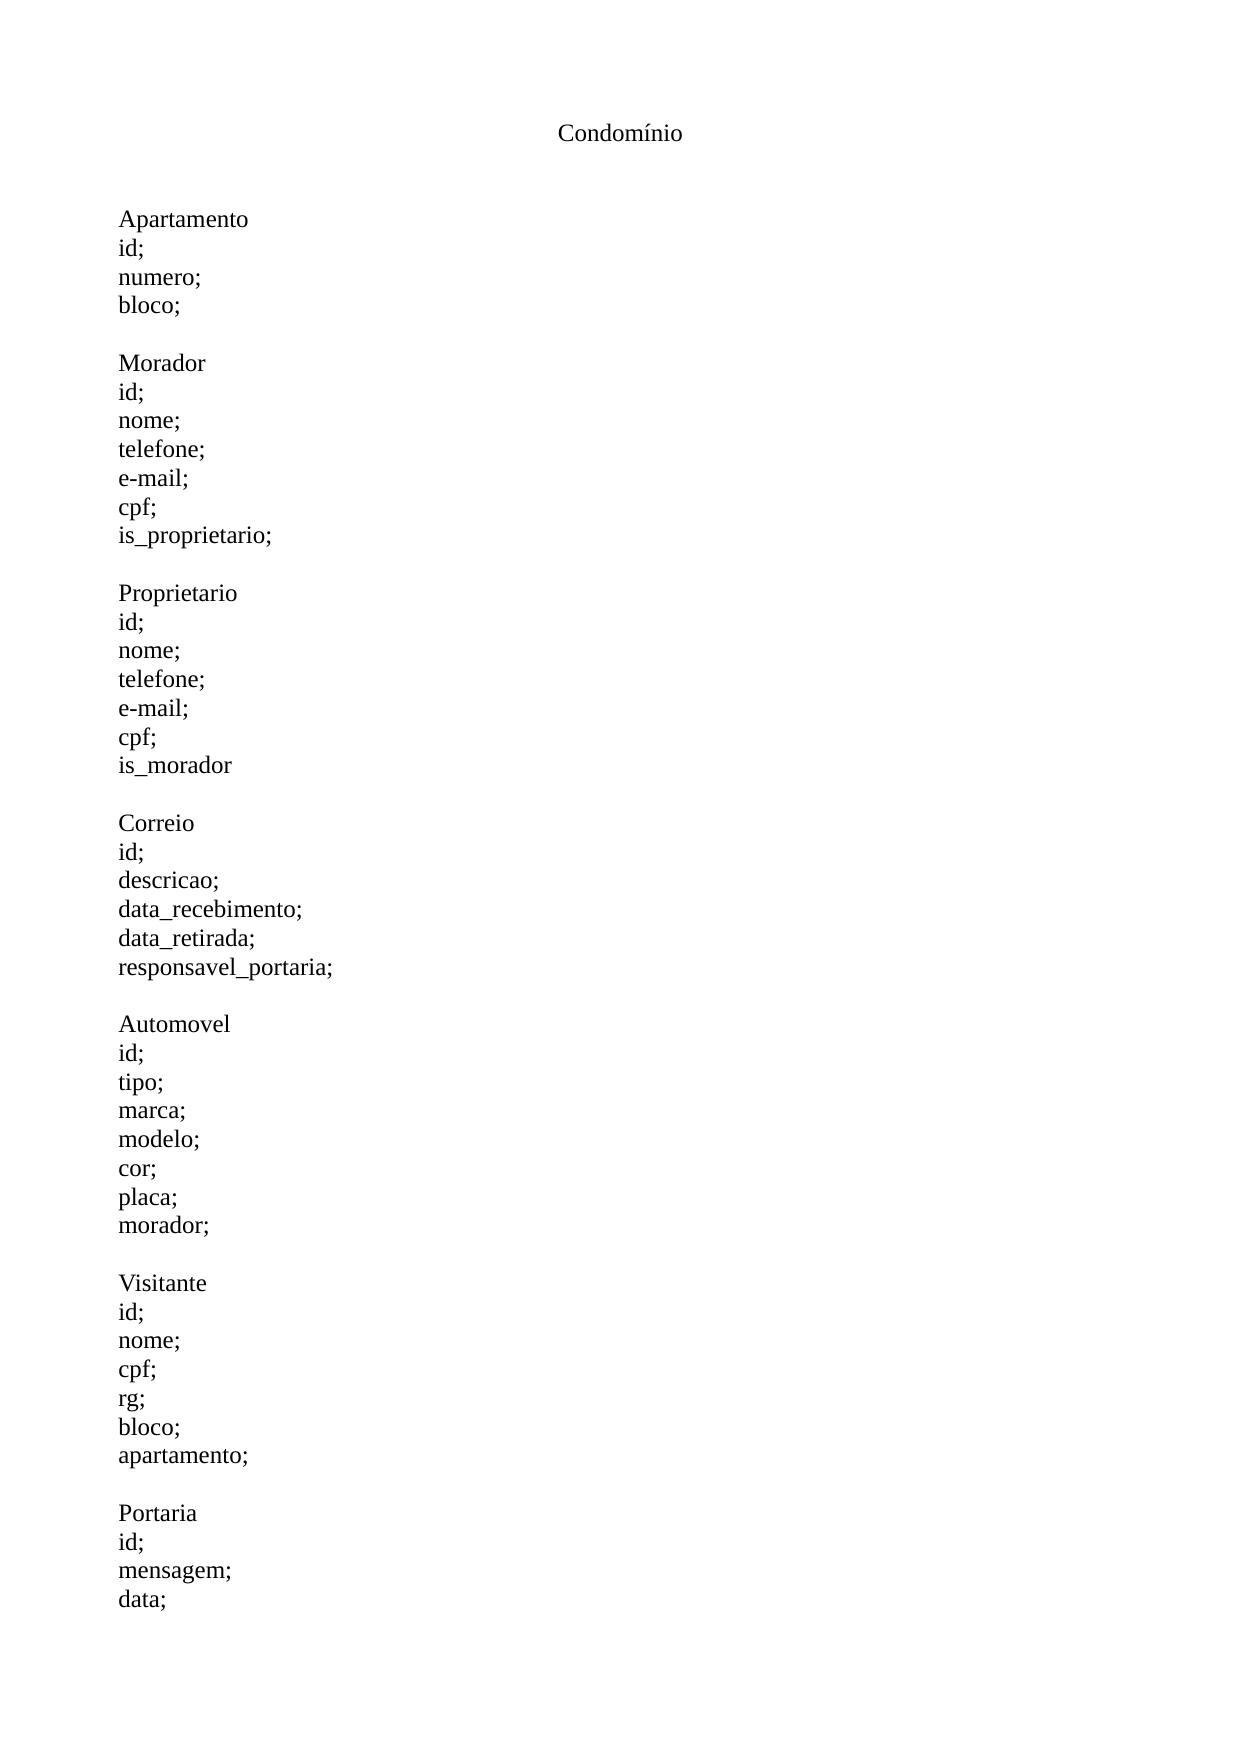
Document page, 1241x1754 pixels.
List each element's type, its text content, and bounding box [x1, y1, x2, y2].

text Automovel [118, 1009, 1122, 1038]
text data; [118, 1584, 1122, 1613]
text rg; [118, 1383, 1122, 1412]
text is_morador [118, 751, 1122, 779]
text Apartamento [118, 204, 1122, 233]
text Morador [118, 348, 1122, 377]
text cpf; [118, 1354, 1122, 1383]
text nome; [118, 636, 1122, 664]
text cpf; [118, 722, 1122, 751]
text Correio [118, 808, 1122, 837]
text descricao; [118, 866, 1122, 894]
text bloco; [118, 1412, 1122, 1441]
text marca; [118, 1096, 1122, 1124]
text id; [118, 837, 1122, 866]
text id; [118, 1038, 1122, 1067]
text id; [118, 377, 1122, 406]
text telefone; [118, 434, 1122, 463]
text placa; [118, 1182, 1122, 1211]
text apartamento; [118, 1441, 1122, 1469]
text Visitante [118, 1268, 1122, 1297]
text Proprietario [118, 578, 1122, 607]
text responsavel_portaria; [118, 952, 1122, 981]
text Condomínio [118, 118, 1122, 147]
text morador; [118, 1211, 1122, 1239]
text id; [118, 233, 1122, 262]
text nome; [118, 406, 1122, 434]
text is_proprietario; [118, 521, 1122, 549]
text id; [118, 1527, 1122, 1556]
text modelo; [118, 1124, 1122, 1153]
text e-mail; [118, 693, 1122, 722]
text bloco; [118, 291, 1122, 319]
text cpf; [118, 492, 1122, 521]
text id; [118, 607, 1122, 636]
text numero; [118, 262, 1122, 291]
text cor; [118, 1153, 1122, 1182]
text tipo; [118, 1067, 1122, 1096]
text data_retirada; [118, 923, 1122, 952]
text Portaria [118, 1498, 1122, 1527]
text data_recebimento; [118, 894, 1122, 923]
text nome; [118, 1326, 1122, 1354]
text id; [118, 1297, 1122, 1326]
text e-mail; [118, 463, 1122, 492]
text mensagem; [118, 1556, 1122, 1584]
text telefone; [118, 664, 1122, 693]
